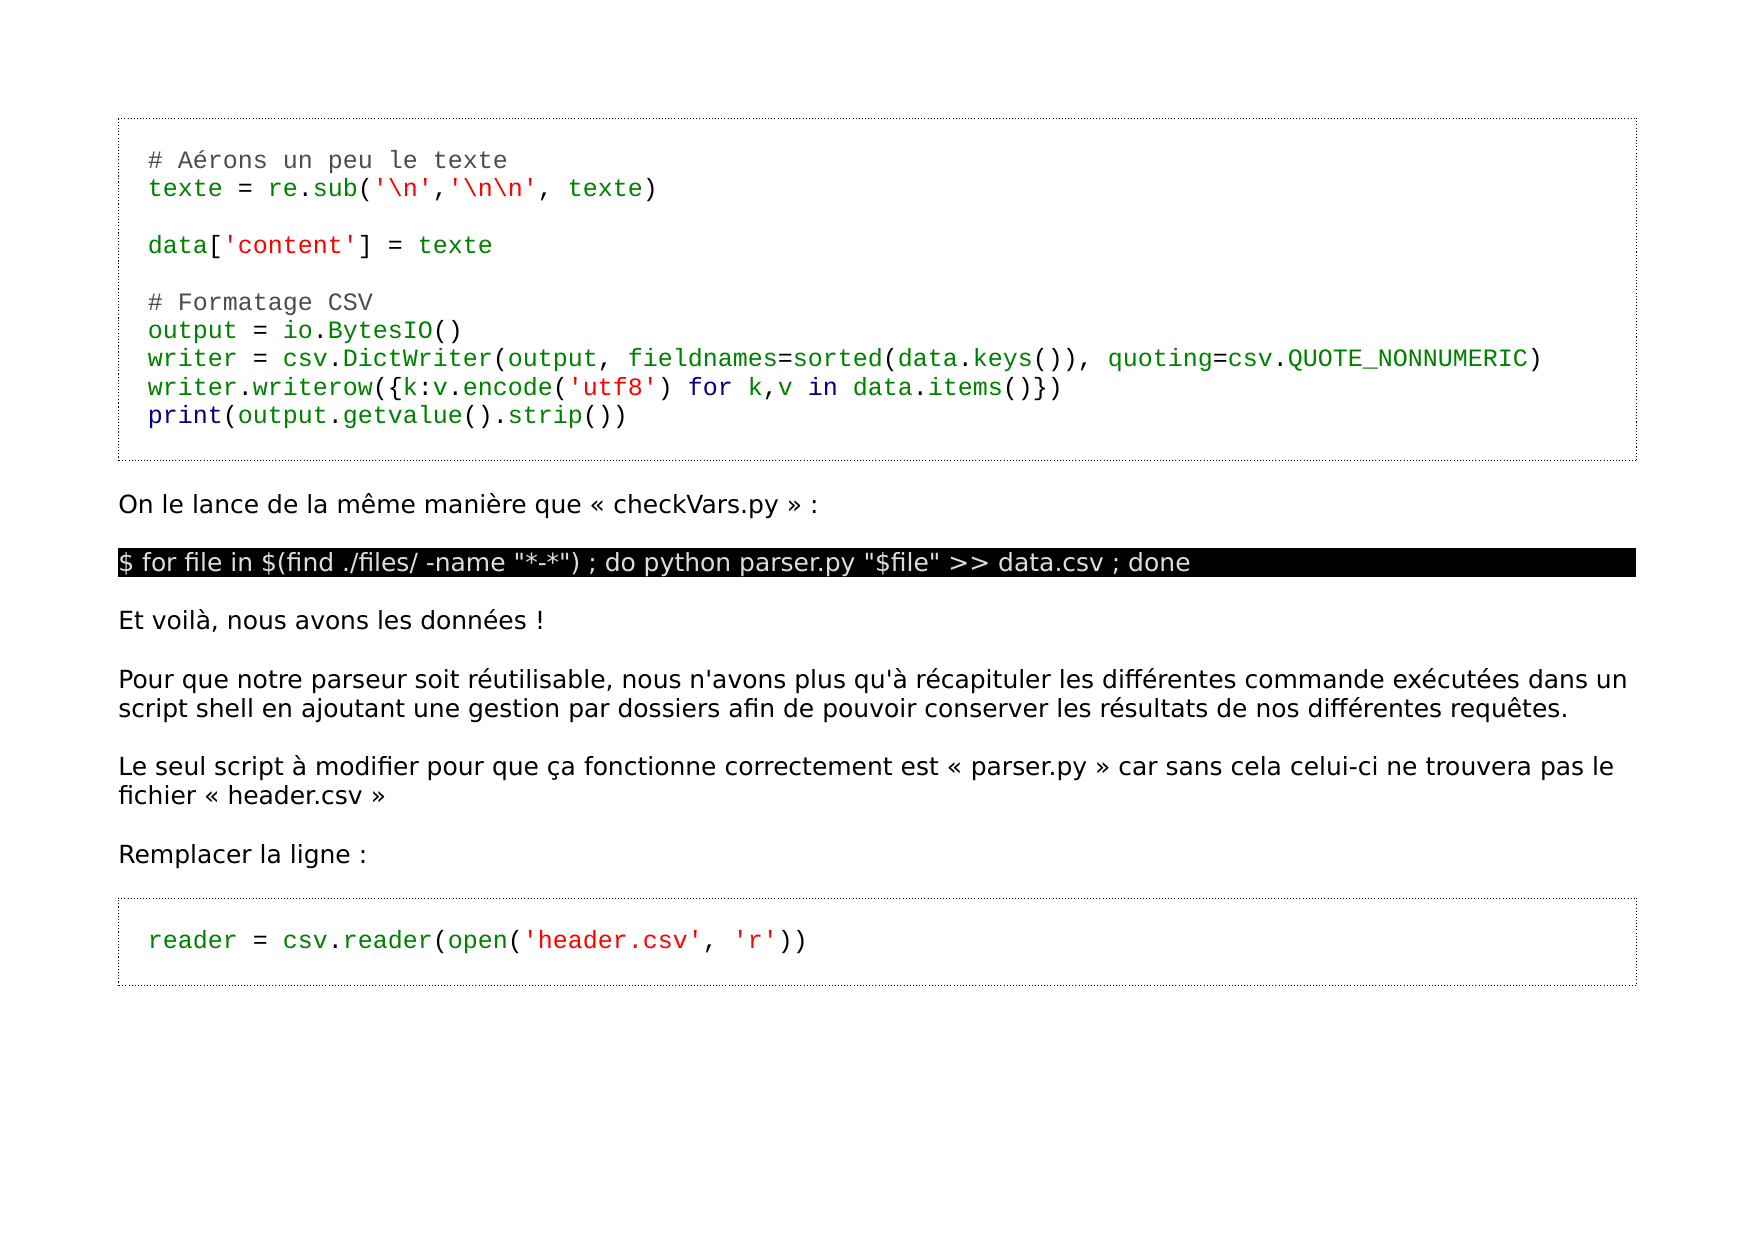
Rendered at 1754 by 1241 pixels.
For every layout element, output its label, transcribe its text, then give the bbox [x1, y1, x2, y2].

text # Formatage CSV [118, 260, 1636, 288]
text reader = csv.reader(open('header.csv', 'r')) [118, 898, 1636, 986]
text # Aérons un peu le texte [118, 118, 1636, 146]
text Remplacer la ligne : [118, 840, 1636, 869]
text Pour que notre parseur soit réutilisable, nous n'avons plus qu'à récapituler les différentes commande exécutées dans un script shell en ajoutant une gestion par dossiers afin de pouvoir conserver les résultats de nos différentes requêtes. [118, 665, 1636, 723]
text Et voilà, nous avons les données ! [118, 606, 1636, 636]
text $ for file in $(find ./files/ -name "*-*") ; do python parser.py "$file" >> data.csv ; done [118, 548, 1636, 577]
text writer.writerow({k:v.encode('utf8') for k,v in data.items()}) [118, 345, 1636, 373]
text On le lance de la même manière que « checkVars.py » : [118, 490, 1636, 519]
text Le seul script à modifier pour que ça fonctionne correctement est « parser.py » car sans cela celui-ci ne trouvera pas le fichier « header.csv » [118, 752, 1636, 811]
text output = io.BytesIO() [118, 288, 1636, 316]
text texte = re.sub('\n','\n\n', texte) [118, 146, 1636, 203]
text print(output.getvalue().strip()) [118, 373, 1636, 461]
text data['content'] = texte [118, 203, 1636, 260]
text writer = csv.DictWriter(output, fieldnames=sorted(data.keys()), quoting=csv.QUOTE_NONNUMERIC) [118, 316, 1636, 345]
